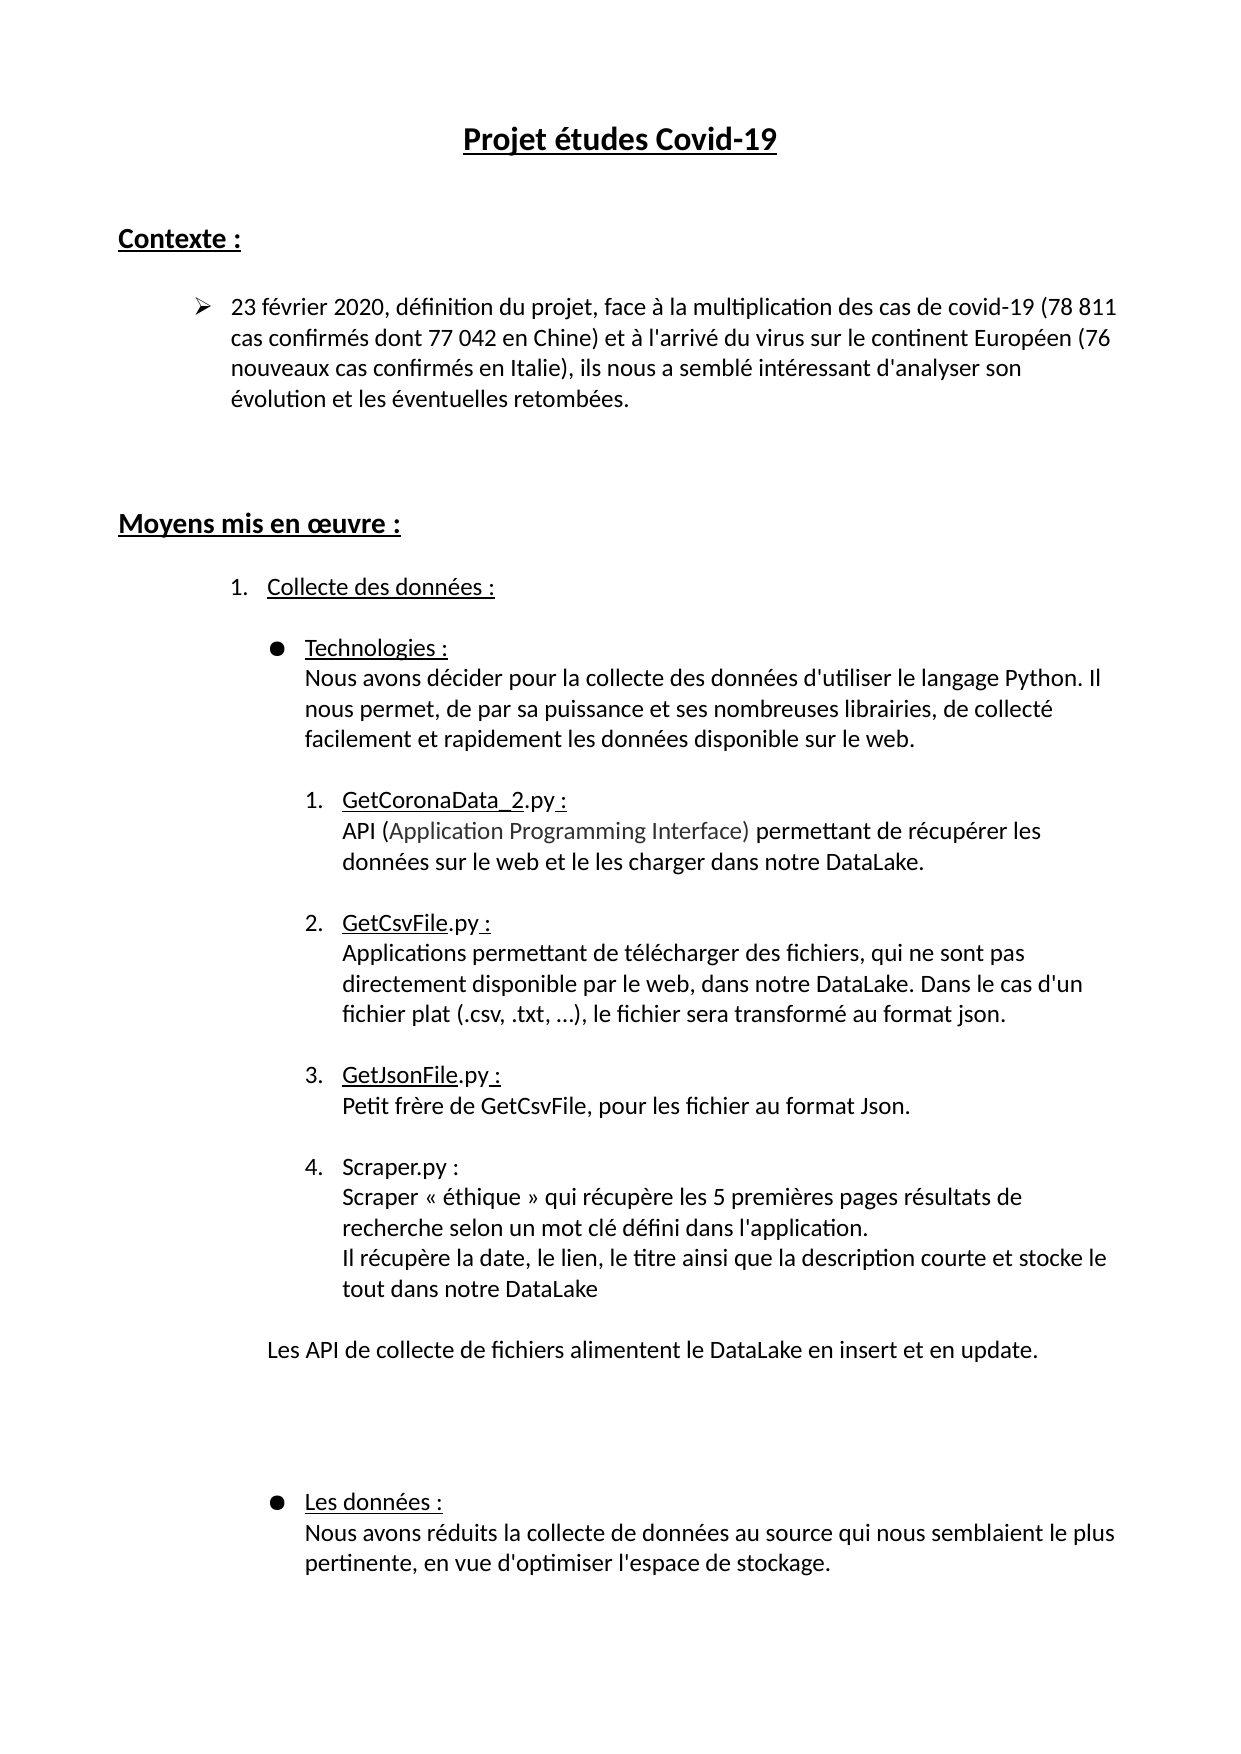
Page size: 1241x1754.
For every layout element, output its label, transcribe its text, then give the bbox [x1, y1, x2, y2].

list Scraper « éthique » qui récupère les 5 premières pages résultats de recherche selon un mot clé défini dans l'application. [304, 1181, 1122, 1242]
list GetCoronaData_2.py : [304, 784, 1122, 815]
list Technologies : [267, 632, 1122, 662]
text Contexte : [118, 220, 1122, 256]
list API (Application Programming Interface) permettant de récupérer les données sur le web et le les charger dans notre DataLake. [304, 815, 1122, 876]
list Nous avons réduits la collecte de données au source qui nous semblaient le plus pertinente, en vue d'optimiser l'espace de stockage. [267, 1517, 1122, 1578]
text Projet études Covid-19 [118, 118, 1122, 159]
list Nous avons décider pour la collecte des données d'utiliser le langage Python. Il nous permet, de par sa puissance et ses nombreuses librairies, de collecté facilement et rapidement les données disponible sur le web. [267, 662, 1122, 754]
list Les données : [267, 1487, 1122, 1517]
list GetJsonFile.py : [304, 1059, 1122, 1090]
list Collecte des données : [229, 571, 1122, 601]
list Les API de collecte de fichiers alimentent le DataLake en insert et en update. [229, 1334, 1122, 1364]
list Scraper.py : [304, 1151, 1122, 1181]
list GetCsvFile.py : [304, 907, 1122, 937]
list 23 février 2020, définition du projet, face à la multiplication des cas de covid-19 (78 811 cas confirmés dont 77 042 en Chine) et à l'arrivé du virus sur le continent Européen (76 nouveaux cas confirmés en Italie), ils nous a semblé intéressant d'analyser son évolution et les éventuelles retombées. [193, 291, 1122, 413]
list Il récupère la date, le lien, le titre ainsi que la description courte et stocke le tout dans notre DataLake [304, 1242, 1122, 1303]
list Applications permettant de télécharger des fichiers, qui ne sont pas directement disponible par le web, dans notre DataLake. Dans le cas d'un fichier plat (.csv, .txt, …), le fichier sera transformé au format json. [304, 937, 1122, 1029]
list Petit frère de GetCsvFile, pour les fichier au format Json. [304, 1090, 1122, 1120]
text Moyens mis en œuvre : [118, 505, 1122, 540]
